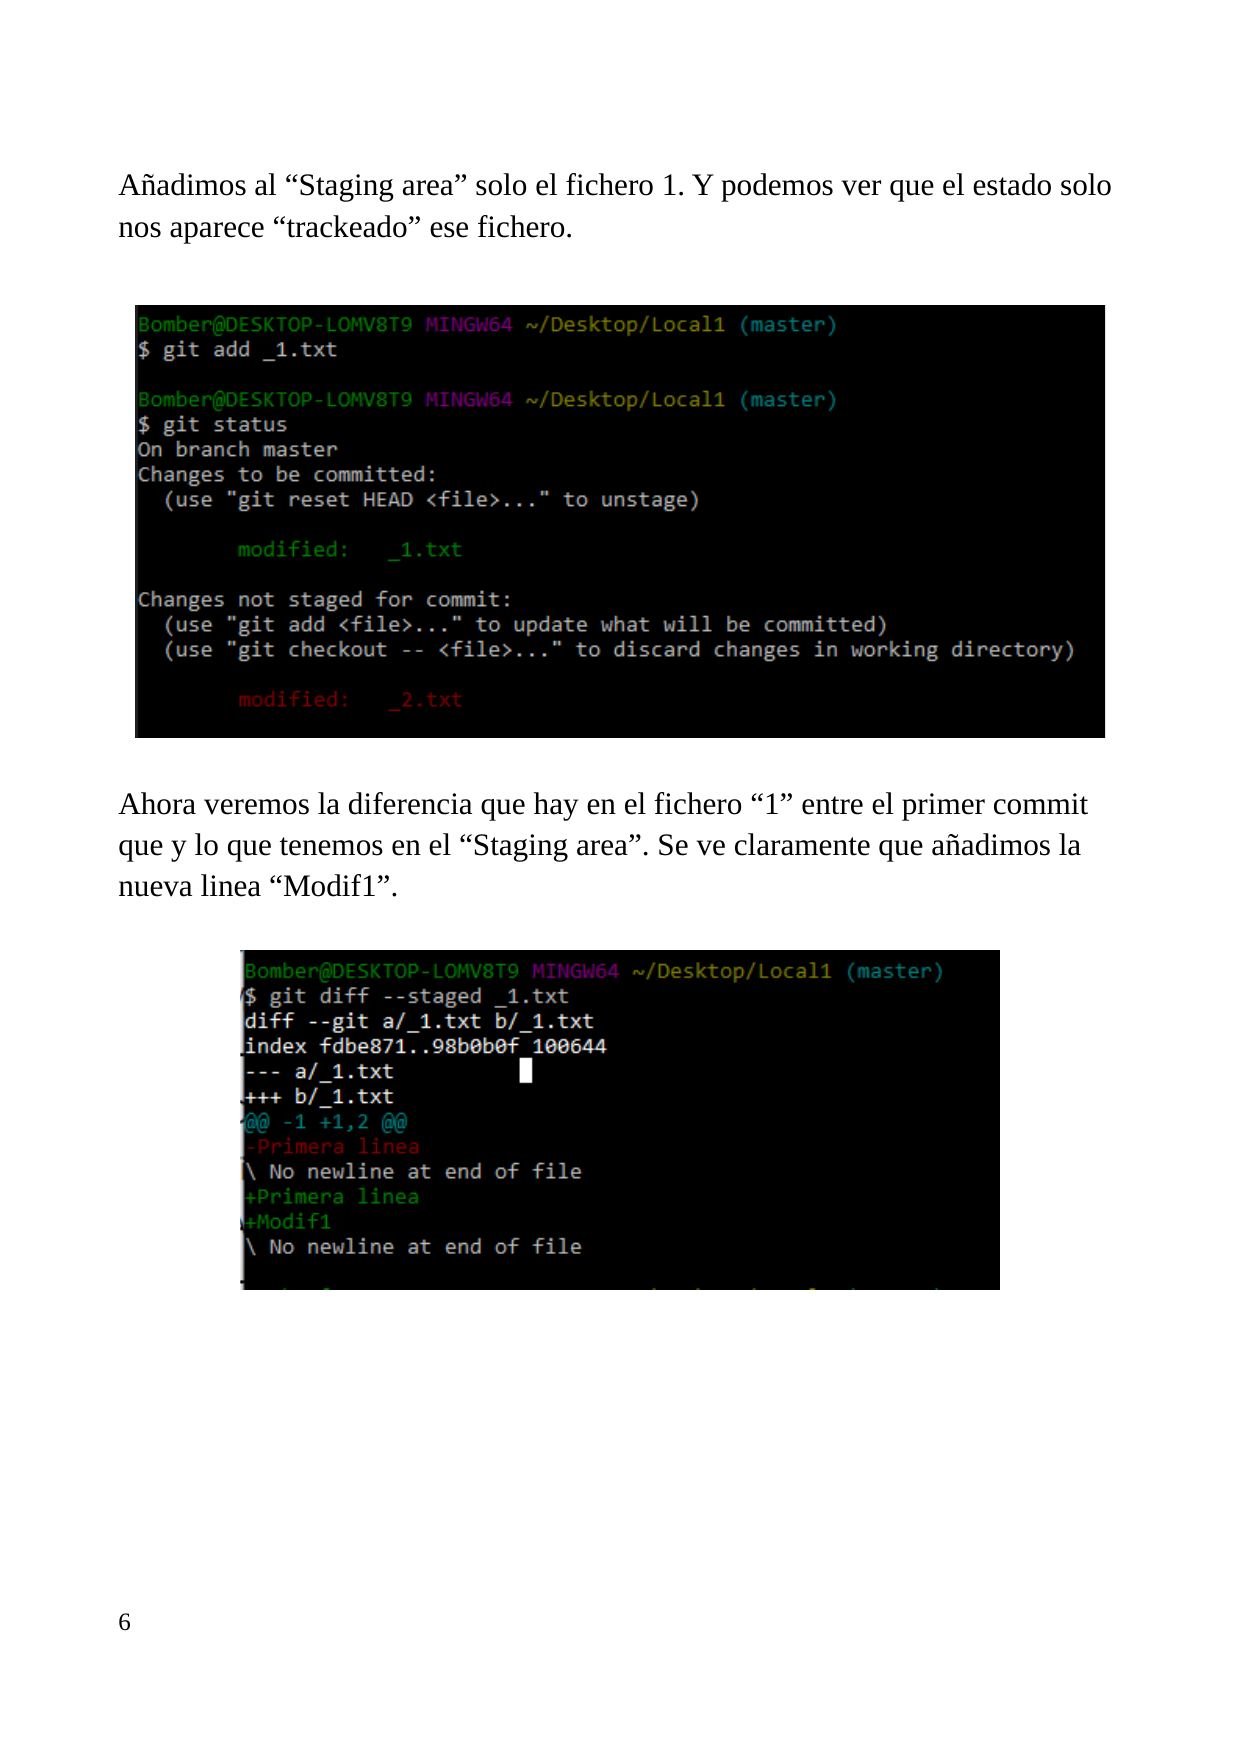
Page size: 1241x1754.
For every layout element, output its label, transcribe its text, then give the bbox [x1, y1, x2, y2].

text Añadimos al “Staging area” solo el fichero 1. Y podemos ver que el estado solo nos aparece “trackeado” ese fichero. [118, 167, 1122, 244]
text Ahora veremos la diferencia que hay en el fichero “1” entre el primer commit que y lo que tenemos en el “Staging area”. Se ve claramente que añadimos la nueva linea “Modif1”. [118, 785, 1122, 903]
picture [240, 950, 1000, 1290]
picture [135, 305, 1106, 738]
